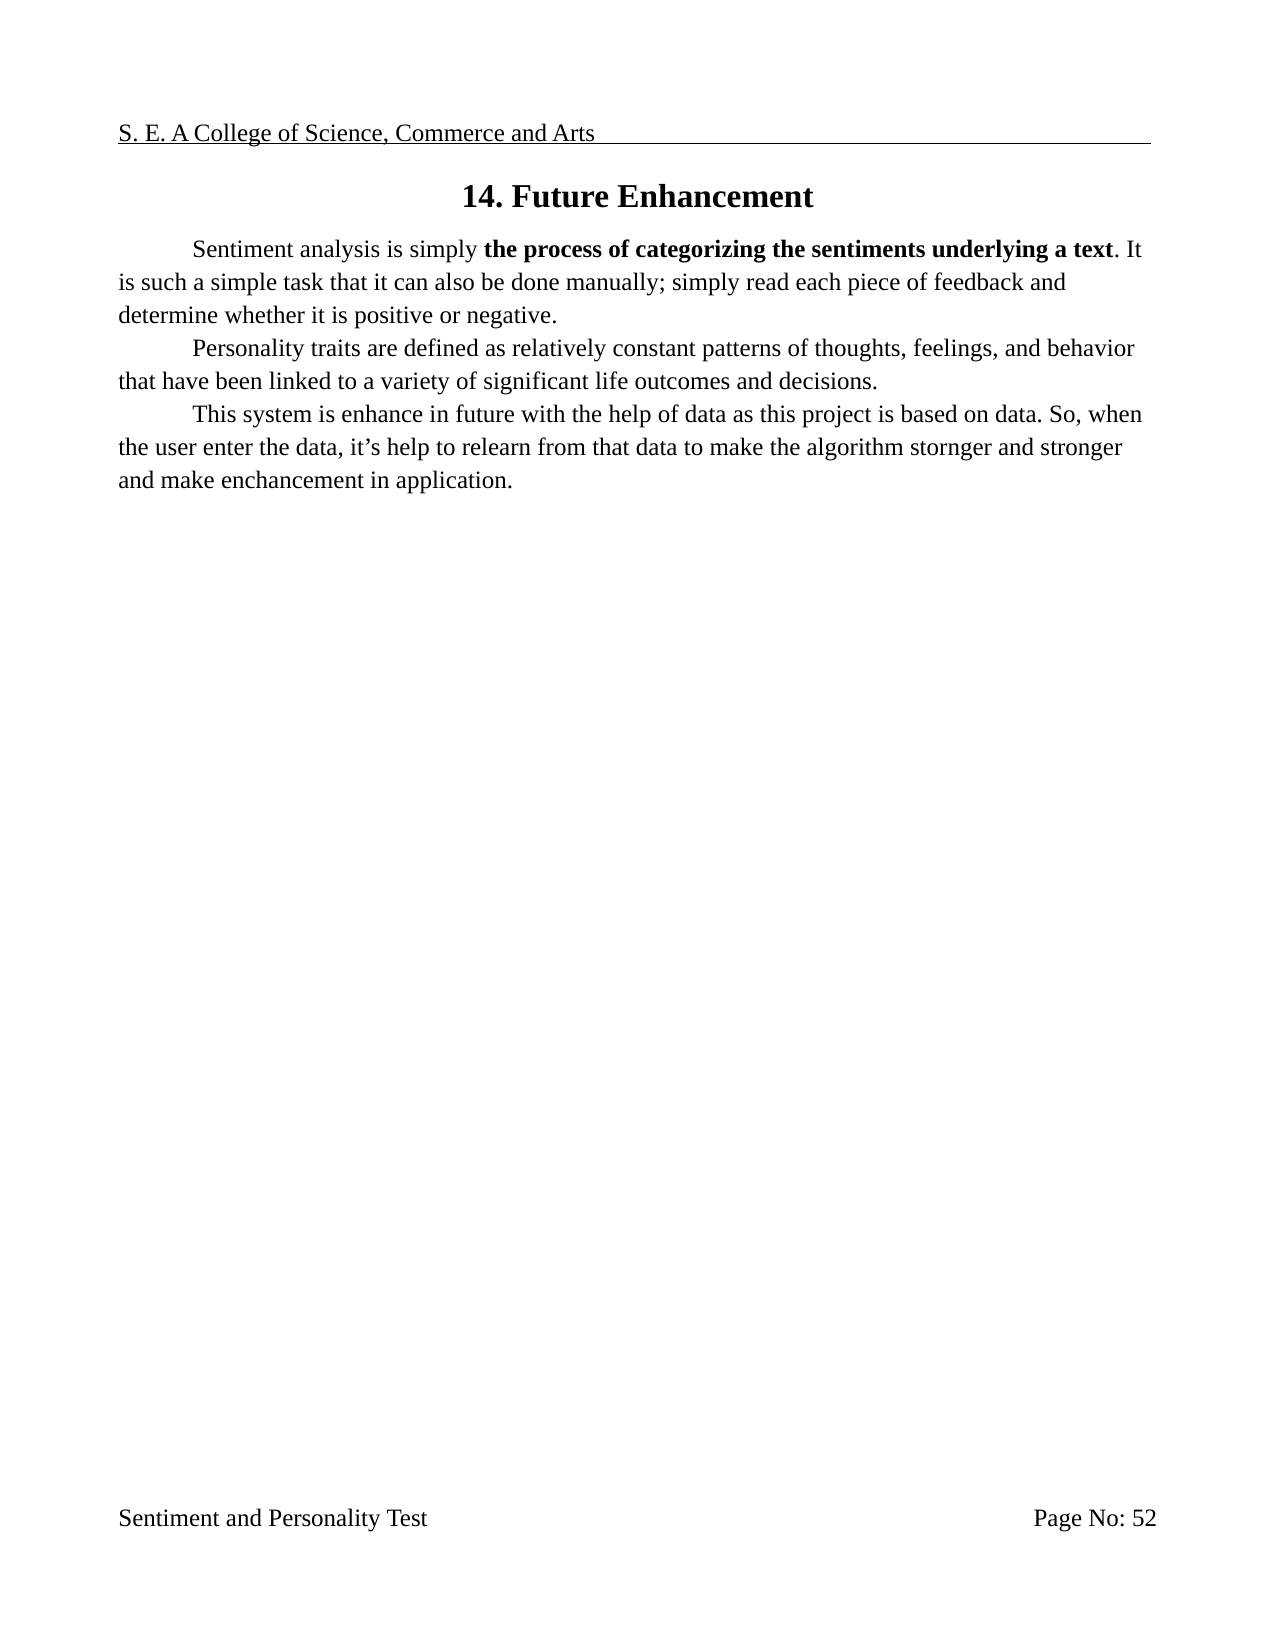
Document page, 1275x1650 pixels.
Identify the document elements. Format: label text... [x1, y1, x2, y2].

text Personality traits are defined as relatively constant patterns of thoughts, feelings, and behavior that have been linked to a variety of significant life outcomes and decisions. [118, 333, 1157, 395]
text Sentiment analysis is simply the process of categorizing the sentiments underlying a text. It is such a simple task that it can also be done manually; simply read each piece of feedback and determine whether it is positive or negative. [118, 234, 1157, 329]
text 14. Future Enhancement [118, 176, 1157, 215]
text This system is enhance in future with the help of data as this project is based on data. So, when the user enter the data, it’s help to relearn from that data to make the algorithm stornger and stronger and make enchancement in application. [118, 399, 1157, 494]
